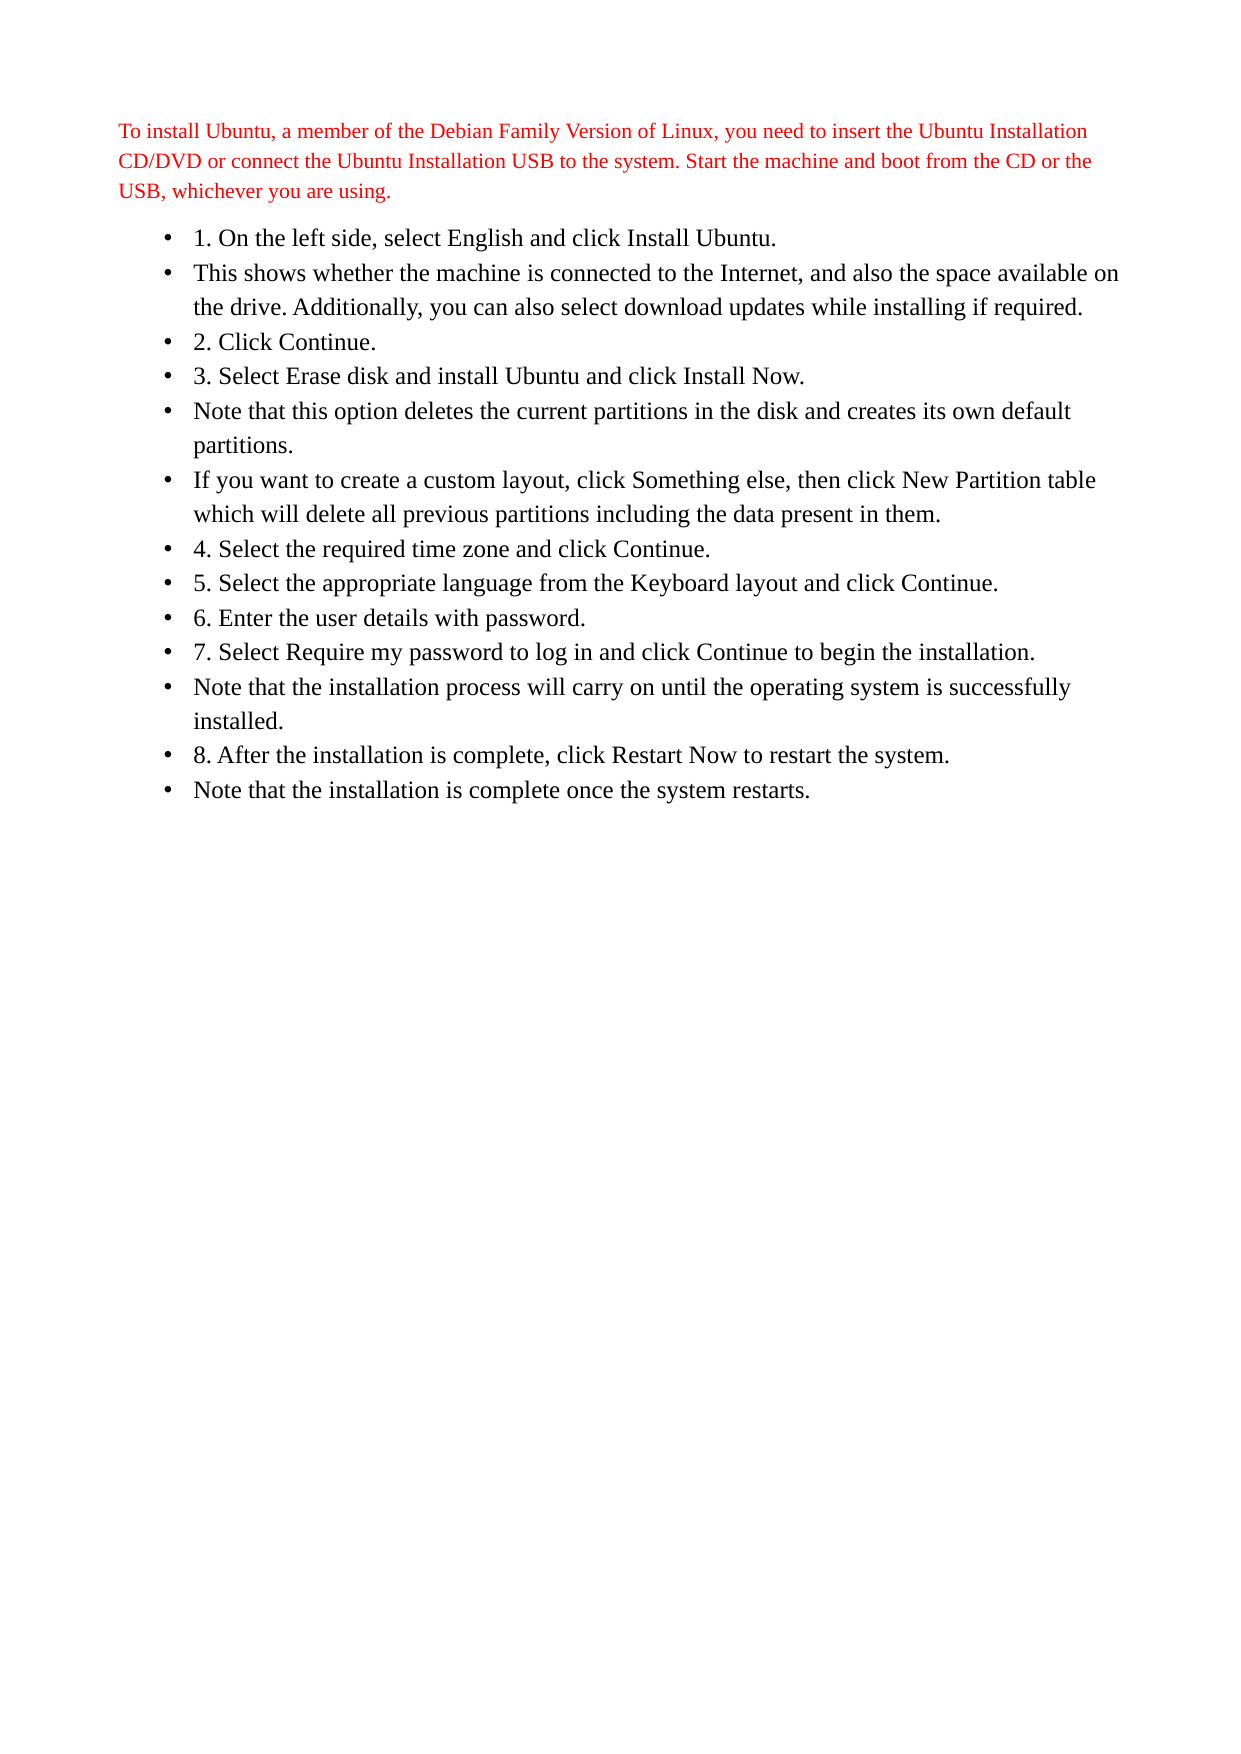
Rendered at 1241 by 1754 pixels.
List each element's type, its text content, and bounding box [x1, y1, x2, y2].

list 7. Select Require my password to log in and click Continue to begin the installation. [164, 637, 1122, 666]
list 1. On the left side, select English and click Install Ubuntu. [164, 223, 1122, 252]
list Note that the installation process will carry on until the operating system is successfully installed. [164, 672, 1122, 735]
list 2. Click Continue. [164, 327, 1122, 356]
list 4. Select the required time zone and click Continue. [164, 534, 1122, 562]
list 8. After the installation is complete, click Restart Now to restart the system. [164, 741, 1122, 769]
list Note that the installation is complete once the system restarts. [164, 775, 1122, 804]
list 3. Select Erase disk and install Ubuntu and click Install Now. [164, 361, 1122, 390]
list If you want to create a custom layout, click Something else, then click New Partition table which will delete all previous partitions including the data present in them. [164, 465, 1122, 528]
list 5. Select the appropriate language from the Keyboard layout and click Continue. [164, 568, 1122, 597]
list This shows whether the machine is connected to the Internet, and also the space available on the drive. Additionally, you can also select download updates while installing if required. [164, 258, 1122, 321]
list 6. Enter the user details with password. [164, 603, 1122, 631]
text To install Ubuntu, a member of the Debian Family Version of Linux, you need to insert the Ubuntu Installation CD/DVD or connect the Ubuntu Installation USB to the system. Start the machine and boot from the CD or the USB, whichever you are using. [118, 118, 1122, 204]
list Note that this option deletes the current partitions in the disk and creates its own default partitions. [164, 396, 1122, 459]
